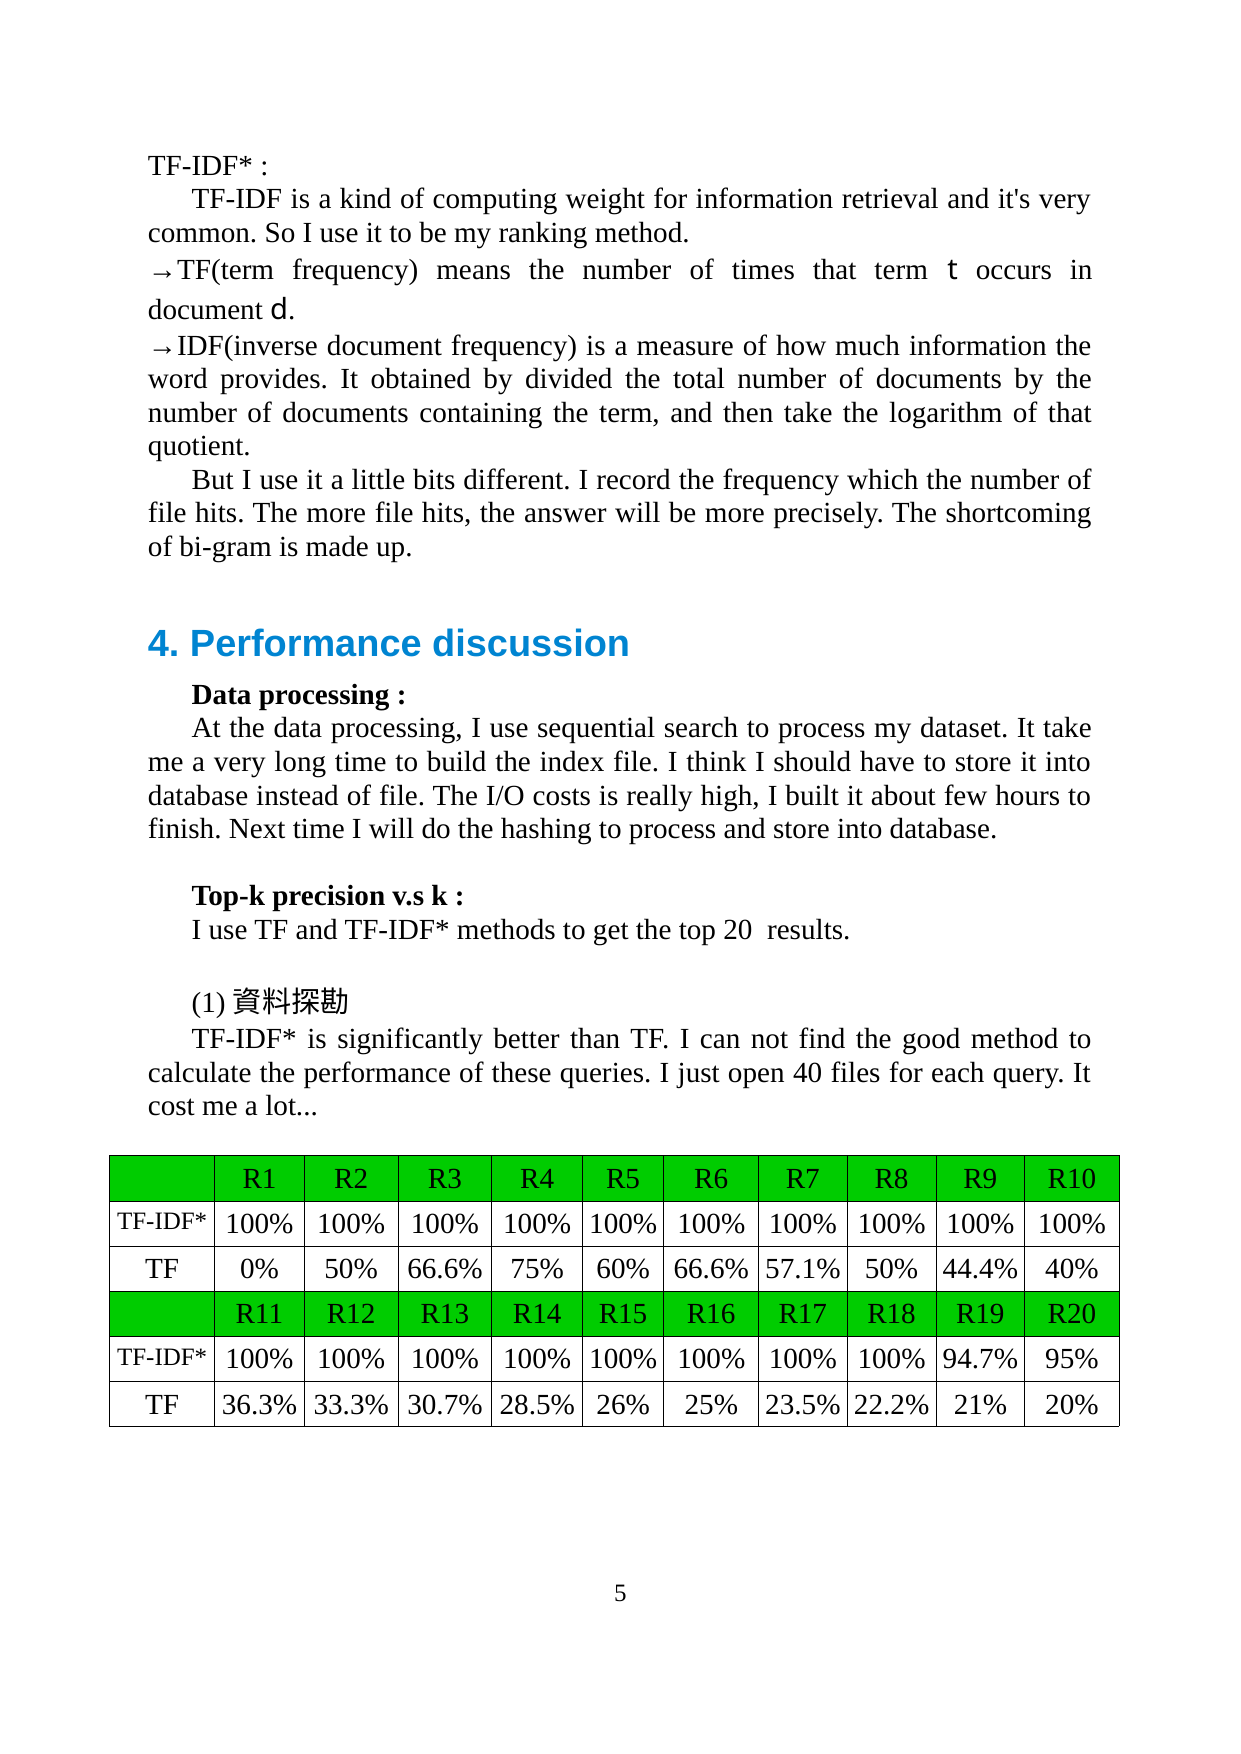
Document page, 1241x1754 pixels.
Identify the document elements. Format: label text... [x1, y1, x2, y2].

table_cell 26% [583, 1382, 663, 1426]
table_cell TF [110, 1382, 214, 1426]
table_cell 100% [583, 1337, 663, 1381]
table_header R9 [937, 1156, 1024, 1201]
table_cell 100% [848, 1202, 936, 1246]
subtitle 4. Performance discussion [148, 621, 1093, 664]
table_cell 100% [399, 1202, 491, 1246]
table_cell TF-IDF* [110, 1202, 214, 1246]
table_cell R18 [848, 1292, 936, 1336]
table_header [110, 1156, 214, 1201]
table_header R4 [492, 1156, 582, 1201]
table_cell 36.3% [215, 1382, 304, 1426]
text →TF(term frequency) means the number of times that term t occurs in document d. [148, 248, 1093, 328]
table_cell 21% [937, 1382, 1024, 1426]
table_cell 44.4% [937, 1247, 1024, 1291]
table_header R10 [1025, 1156, 1119, 1201]
table_cell 100% [664, 1337, 758, 1381]
table_cell TF [110, 1247, 214, 1291]
table_cell R15 [583, 1292, 663, 1336]
table_cell 100% [492, 1202, 582, 1246]
table_cell R13 [399, 1292, 491, 1336]
text (1) 資料探勘 [148, 979, 1093, 1021]
text →IDF(inverse document frequency) is a measure of how much information the word provides. It obtained by divided the total number of documents by the number of documents containing the term, and then take the logarithm of that quotient. [148, 328, 1093, 462]
table_cell 75% [492, 1247, 582, 1291]
table_cell R11 [215, 1292, 304, 1336]
table_header R7 [759, 1156, 847, 1201]
table_cell R20 [1025, 1292, 1119, 1336]
text TF-IDF is a kind of computing weight for information retrieval and it's very common. So I use it to be my ranking method. [148, 181, 1093, 248]
table_cell 100% [759, 1202, 847, 1246]
table_cell 66.6% [664, 1247, 758, 1291]
table_cell 40% [1025, 1247, 1119, 1291]
text TF-IDF* is significantly better than TF. I can not find the good method to calculate the performance of these queries. I just open 40 files for each query. It cost me a lot... [148, 1021, 1093, 1122]
table_cell R16 [664, 1292, 758, 1336]
table_cell 100% [1025, 1202, 1119, 1246]
table_cell R17 [759, 1292, 847, 1336]
table_cell 100% [215, 1337, 304, 1381]
table_cell 100% [305, 1202, 398, 1246]
table_cell 100% [583, 1202, 663, 1246]
table_cell 23.5% [759, 1382, 847, 1426]
table_header R8 [848, 1156, 936, 1201]
table_header R3 [399, 1156, 491, 1201]
text Top-k precision v.s k : [148, 878, 1093, 912]
table_cell 30.7% [399, 1382, 491, 1426]
table_cell 94.7% [937, 1337, 1024, 1381]
table_header R1 [215, 1156, 304, 1201]
table_cell TF-IDF* [110, 1337, 214, 1381]
table_header R5 [583, 1156, 663, 1201]
table_cell 100% [215, 1202, 304, 1246]
table_cell 100% [664, 1202, 758, 1246]
table_cell 0% [215, 1247, 304, 1291]
table_cell R19 [937, 1292, 1024, 1336]
text TF-IDF* : [148, 148, 1093, 181]
table_cell 22.2% [848, 1382, 936, 1426]
table_cell 66.6% [399, 1247, 491, 1291]
table_cell 57.1% [759, 1247, 847, 1291]
table_cell 95% [1025, 1337, 1119, 1381]
table_cell 28.5% [492, 1382, 582, 1426]
table_cell 25% [664, 1382, 758, 1426]
table_cell 100% [937, 1202, 1024, 1246]
text I use TF and TF-IDF* methods to get the top 20 results. [148, 912, 1093, 945]
text At the data processing, I use sequential search to process my dataset. It take me a very long time to build the index file. I think I should have to store it into database instead of file. The I/O costs is really high, I built it about few hours to finish. Next time I will do the hashing to process and store into database. [148, 711, 1093, 845]
table_cell 33.3% [305, 1382, 398, 1426]
table_cell [110, 1292, 214, 1336]
text Data processing : [148, 677, 1093, 711]
table_header R6 [664, 1156, 758, 1201]
table_cell 60% [583, 1247, 663, 1291]
table_cell 100% [399, 1337, 491, 1381]
table_cell 50% [848, 1247, 936, 1291]
table_cell R14 [492, 1292, 582, 1336]
table_cell 100% [848, 1337, 936, 1381]
table_header R2 [305, 1156, 398, 1201]
text But I use it a little bits different. I record the frequency which the number of file hits. The more file hits, the answer will be more precisely. The shortcoming of bi-gram is made up. [148, 462, 1093, 562]
table_cell 50% [305, 1247, 398, 1291]
table_cell 20% [1025, 1382, 1119, 1426]
table_cell R12 [305, 1292, 398, 1336]
table_cell 100% [305, 1337, 398, 1381]
table_cell 100% [492, 1337, 582, 1381]
table_cell 100% [759, 1337, 847, 1381]
